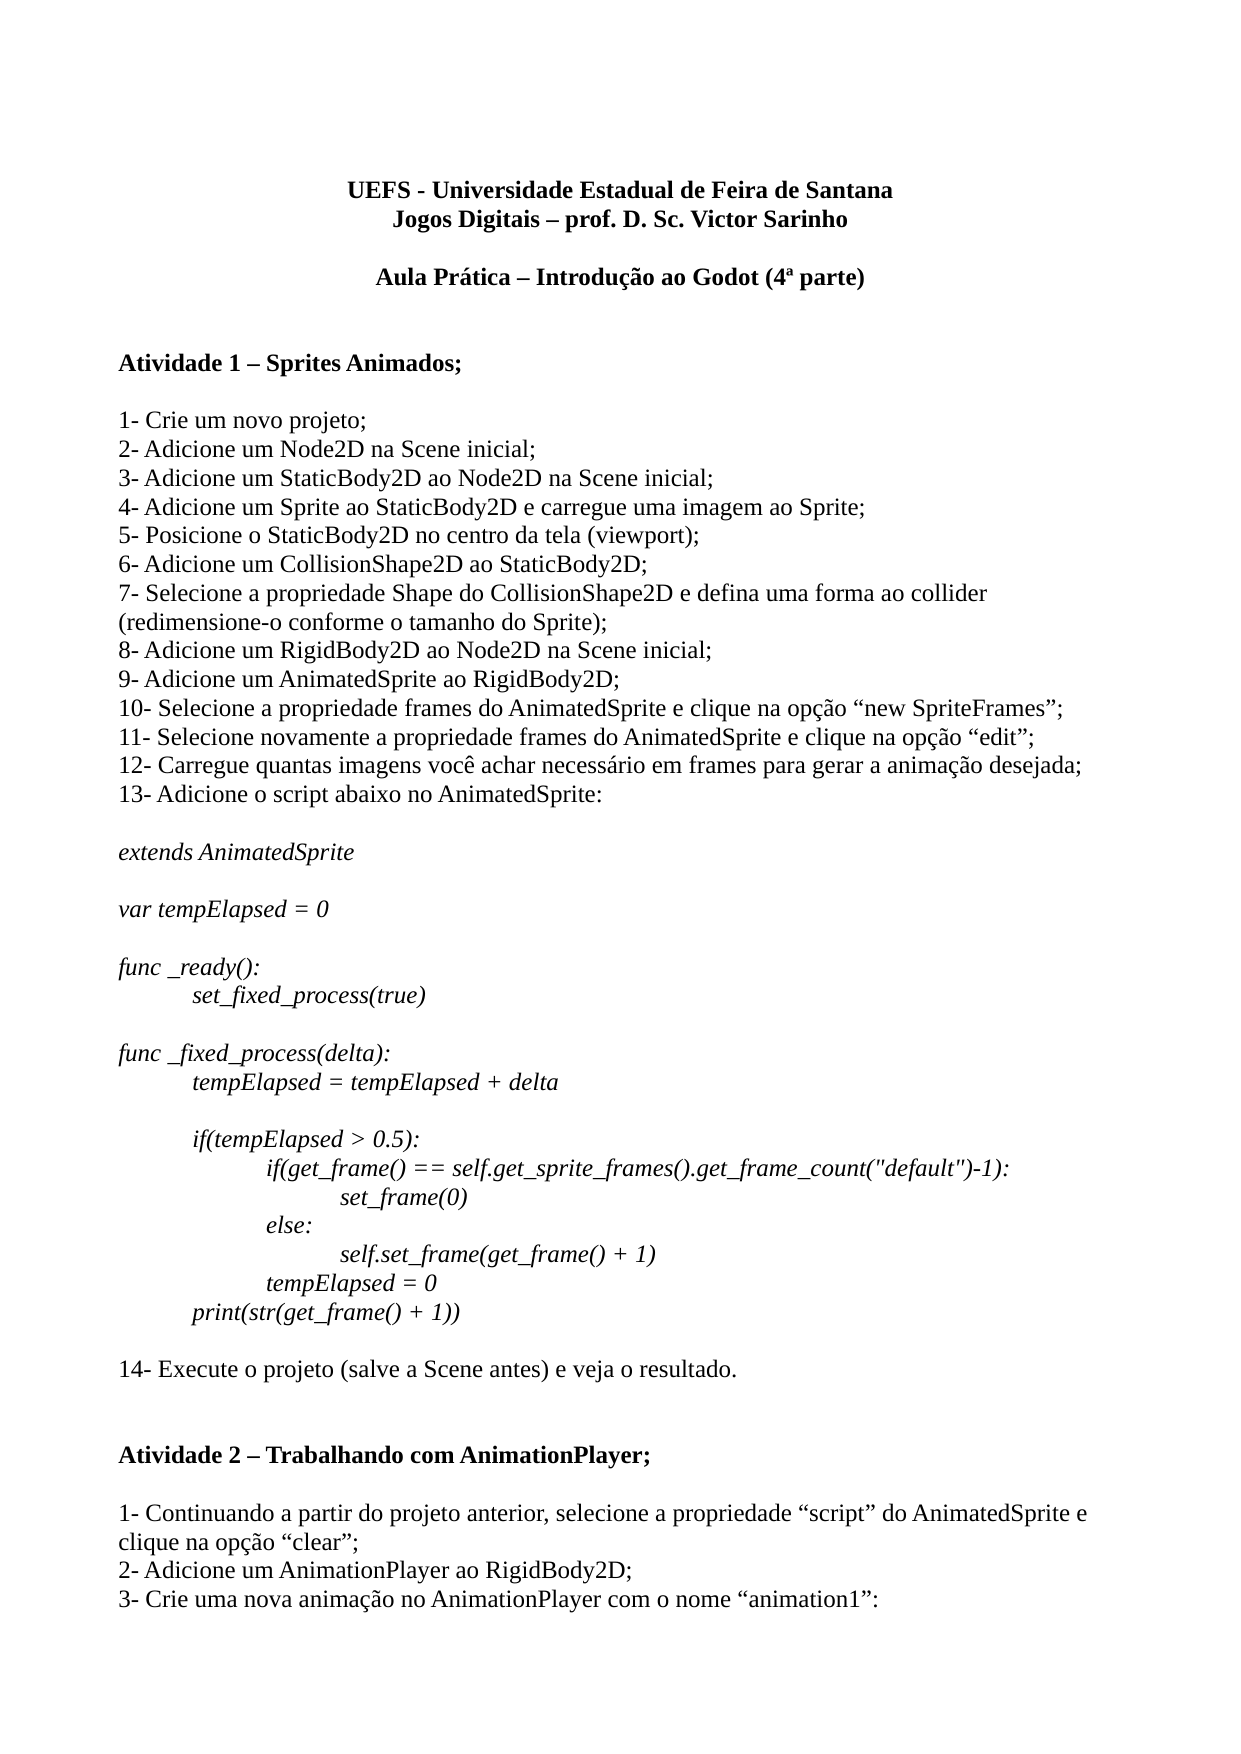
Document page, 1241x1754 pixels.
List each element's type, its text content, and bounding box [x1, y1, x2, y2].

text set_fixed_process(true) [118, 981, 1122, 1009]
text func _fixed_process(delta): [118, 1038, 1122, 1067]
text extends AnimatedSprite [118, 837, 1122, 866]
text Atividade 1 – Sprites Animados; [118, 348, 1122, 377]
text 12- Carregue quantas imagens você achar necessário em frames para gerar a animação desejada; [118, 751, 1122, 779]
text 7- Selecione a propriedade Shape do CollisionShape2D e defina uma forma ao collider (redimensione-o conforme o tamanho do Sprite); [118, 578, 1122, 636]
text Jogos Digitais – prof. D. Sc. Victor Sarinho [118, 204, 1122, 233]
text 5- Posicione o StaticBody2D no centro da tela (viewport); [118, 521, 1122, 549]
text 8- Adicione um RigidBody2D ao Node2D na Scene inicial; [118, 636, 1122, 664]
text tempElapsed = tempElapsed + delta [118, 1067, 1122, 1096]
text var tempElapsed = 0 [118, 894, 1122, 923]
text func _ready(): [118, 952, 1122, 981]
text 9- Adicione um AnimatedSprite ao RigidBody2D; [118, 664, 1122, 693]
text 6- Adicione um CollisionShape2D ao StaticBody2D; [118, 549, 1122, 578]
text 2- Adicione um Node2D na Scene inicial; [118, 434, 1122, 463]
text set_frame(0) [118, 1182, 1122, 1211]
text UEFS - Universidade Estadual de Feira de Santana [118, 176, 1122, 204]
text if(get_frame() == self.get_sprite_frames().get_frame_count("default")-1): [118, 1153, 1122, 1182]
text 1- Continuando a partir do projeto anterior, selecione a propriedade “script” do AnimatedSprite e clique na opção “clear”; [118, 1498, 1122, 1556]
text 13- Adicione o script abaixo no AnimatedSprite: [118, 779, 1122, 808]
text 11- Selecione novamente a propriedade frames do AnimatedSprite e clique na opção “edit”; [118, 722, 1122, 751]
text Aula Prática – Introdução ao Godot (4ª parte) [118, 262, 1122, 291]
text 1- Crie um novo projeto; [118, 406, 1122, 434]
text Atividade 2 – Trabalhando com AnimationPlayer; [118, 1441, 1122, 1469]
text 3- Adicione um StaticBody2D ao Node2D na Scene inicial; [118, 463, 1122, 492]
text if(tempElapsed > 0.5): [118, 1124, 1122, 1153]
text 4- Adicione um Sprite ao StaticBody2D e carregue uma imagem ao Sprite; [118, 492, 1122, 521]
text print(str(get_frame() + 1)) [118, 1297, 1122, 1326]
text self.set_frame(get_frame() + 1) [118, 1239, 1122, 1268]
text 14- Execute o projeto (salve a Scene antes) e veja o resultado. [118, 1354, 1122, 1383]
text 3- Crie uma nova animação no AnimationPlayer com o nome “animation1”: [118, 1584, 1122, 1613]
text else: [118, 1211, 1122, 1239]
text 2- Adicione um AnimationPlayer ao RigidBody2D; [118, 1556, 1122, 1584]
text tempElapsed = 0 [118, 1268, 1122, 1297]
text 10- Selecione a propriedade frames do AnimatedSprite e clique na opção “new SpriteFrames”; [118, 693, 1122, 722]
